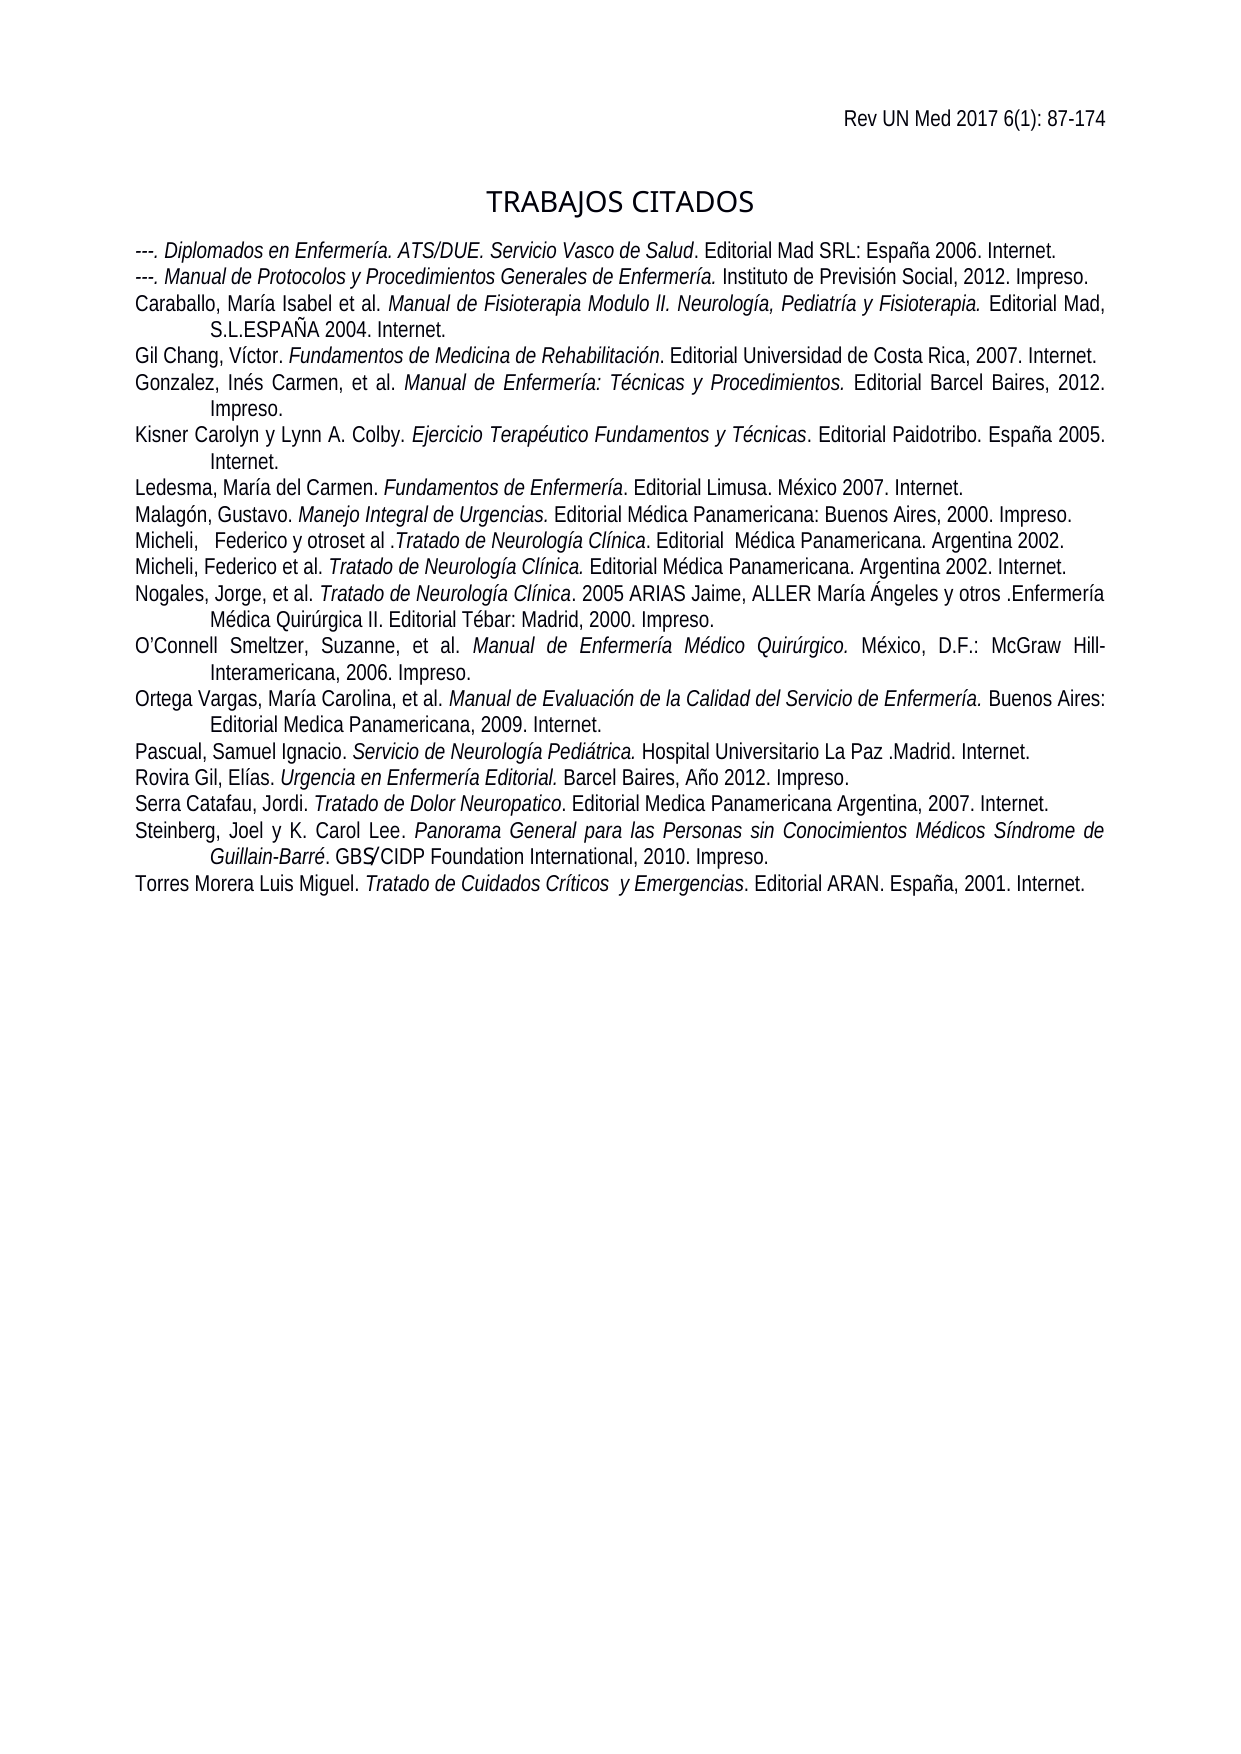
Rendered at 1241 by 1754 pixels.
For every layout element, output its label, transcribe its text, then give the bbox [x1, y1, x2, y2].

list O’Connell Smeltzer, Suzanne, et al. Manual de Enfermería Médico Quirúrgico. México, D.F.: McGraw Hill-Interamericana, 2006. Impreso. [135, 632, 1106, 685]
list ---. Diplomados en Enfermería. ATS/DUE. Servicio Vasco de Salud. Editorial Mad SRL: España 2006. Internet. [135, 237, 1106, 263]
list Ortega Vargas, María Carolina, et al. Manual de Evaluación de la Calidad del Servicio de Enfermería. Buenos Aires: Editorial Medica Panamericana, 2009. Internet. [135, 685, 1106, 738]
list Gil Chang, Víctor. Fundamentos de Medicina de Rehabilitación. Editorial Universidad de Costa Rica, 2007. Internet. [135, 342, 1106, 369]
list Rovira Gil, Elías. Urgencia en Enfermería Editorial. Barcel Baires, Año 2012. Impreso. [135, 764, 1106, 790]
list Malagón, Gustavo. Manejo Integral de Urgencias. Editorial Médica Panamericana: Buenos Aires, 2000. Impreso. [135, 501, 1106, 527]
subtitle TRABAJOS CITADOS [135, 182, 1106, 221]
list Nogales, Jorge, et al. Tratado de Neurología Clínica. 2005 ARIAS Jaime, ALLER María Ángeles y otros .Enfermería Médica Quirúrgica II. Editorial Tébar: Madrid, 2000. Impreso. [135, 579, 1106, 632]
list Ledesma, María del Carmen. Fundamentos de Enfermería. Editorial Limusa. México 2007. Internet. [135, 474, 1106, 501]
list Steinberg, Joel y K. Carol Lee. Panorama General para las Personas sin Conocimientos Médicos Síndrome de Guillain-Barré. GBS̸ CIDP Foundation International, 2010. Impreso. [135, 817, 1106, 869]
list Kisner Carolyn y Lynn A. Colby. Ejercicio Terapéutico Fundamentos y Técnicas. Editorial Paidotribo. España 2005. Internet. [135, 421, 1106, 474]
list Serra Catafau, Jordi. Tratado de Dolor Neuropatico. Editorial Medica Panamericana Argentina, 2007. Internet. [135, 790, 1106, 817]
list Caraballo, María Isabel et al. Manual de Fisioterapia Modulo lI. Neurología, Pediatría y Fisioterapia. Editorial Mad, S.L.ESPAÑA 2004. Internet. [135, 290, 1106, 342]
list Pascual, Samuel Ignacio. Servicio de Neurología Pediátrica. Hospital Universitario La Paz .Madrid. Internet. [135, 738, 1106, 764]
list ---. Manual de Protocolos y Procedimientos Generales de Enfermería. Instituto de Previsión Social, 2012. Impreso. [135, 263, 1106, 290]
list Micheli, Federico et al. Tratado de Neurología Clínica. Editorial Médica Panamericana. Argentina 2002. Internet. [135, 553, 1106, 579]
list Gonzalez, Inés Carmen, et al. Manual de Enfermería: Técnicas y Procedimientos. Editorial Barcel Baires, 2012. Impreso. [135, 369, 1106, 421]
list Micheli, Federico y otroset al .Tratado de Neurología Clínica. Editorial Médica Panamericana. Argentina 2002. [135, 527, 1106, 553]
list Torres Morera Luis Miguel. Tratado de Cuidados Críticos y Emergencias. Editorial ARAN. España, 2001. Internet. [135, 869, 1106, 896]
